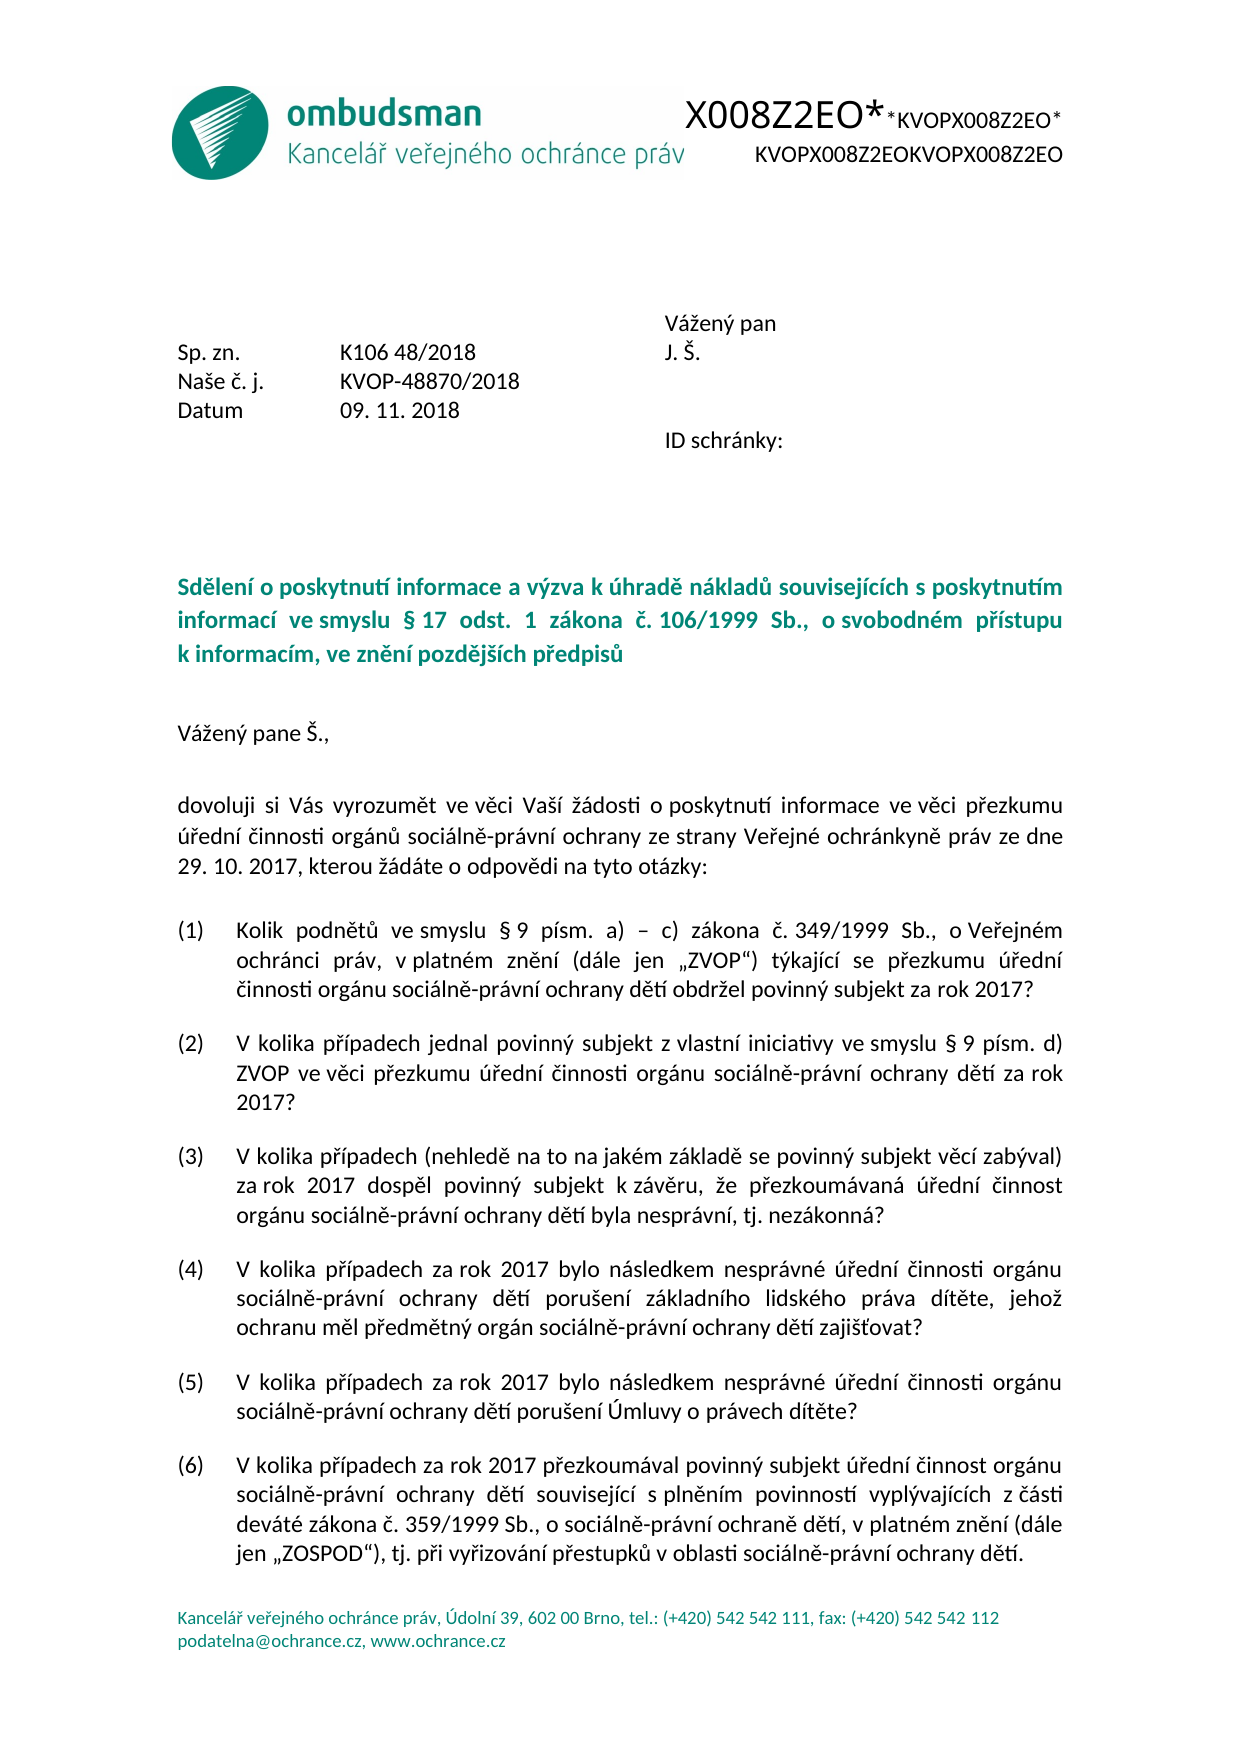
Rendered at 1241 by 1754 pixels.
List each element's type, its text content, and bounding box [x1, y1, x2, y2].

list V kolika případech (nehledě na to na jakém základě se povinný subjekt věcí zabýval) za rok 2017 dospěl povinný subjekt k závěru, že přezkoumávaná úřední činnost orgánu sociálně-právní ochrany dětí byla nesprávní, tj. nezákonná? [177, 1141, 1063, 1229]
text Vážený pane Š., [177, 718, 1063, 747]
list V kolika případech za rok 2017 bylo následkem nesprávné úřední činnosti orgánu sociálně-právní ochrany dětí porušení Úmluvy o právech dítěte? [177, 1367, 1063, 1425]
list V kolika případech jednal povinný subjekt z vlastní iniciativy ve smyslu § 9 písm. d) ZVOP ve věci přezkumu úřední činnosti orgánu sociálně-právní ochrany dětí za rok 2017? [177, 1028, 1063, 1116]
table_header Vážený pan J. Š. ID schránky: [665, 220, 1085, 571]
table_header K106 48/2018 KVOP-48870/2018 09. 11. 2018 [340, 220, 664, 571]
table_header Sp. zn. Naše č. j. Datum [177, 220, 340, 571]
subtitle Sdělení o poskytnutí informace a výzva k úhradě nákladů souvisejících s poskytnutím informací ve smyslu § 17 odst. 1 zákona č. 106/1999 Sb., o svobodném přístupu k informacím, ve znění pozdějších předpisů [177, 571, 1063, 669]
list Kolik podnětů ve smyslu § 9 písm. a) – c) zákona č. 349/1999 Sb., o Veřejném ochránci práv, v platném znění (dále jen „ZVOP“) týkající se přezkumu úřední činnosti orgánu sociálně-právní ochrany dětí obdržel povinný subjekt za rok 2017? [177, 916, 1063, 1003]
list V kolika případech za rok 2017 přezkoumával povinný subjekt úřední činnost orgánu sociálně-právní ochrany dětí související s plněním povinností vyplývajících z části deváté zákona č. 359/1999 Sb., o sociálně-právní ochraně dětí, v platném znění (dále jen „ZOSPOD“), tj. při vyřizování přestupků v oblasti sociálně-právní ochrany dětí. [177, 1450, 1063, 1567]
text dovoluji si Vás vyrozumět ve věci Vaší žádosti o poskytnutí informace ve věci přezkumu úřední činnosti orgánů sociálně-právní ochrany ze strany Veřejné ochránkyně práv ze dne 29. 10. 2017, kterou žádáte o odpovědi na tyto otázky: [177, 790, 1063, 881]
list V kolika případech za rok 2017 bylo následkem nesprávné úřední činnosti orgánu sociálně-právní ochrany dětí porušení základního lidského práva dítěte, jehož ochranu měl předmětný orgán sociálně-právní ochrany dětí zajišťovat? [177, 1254, 1063, 1342]
